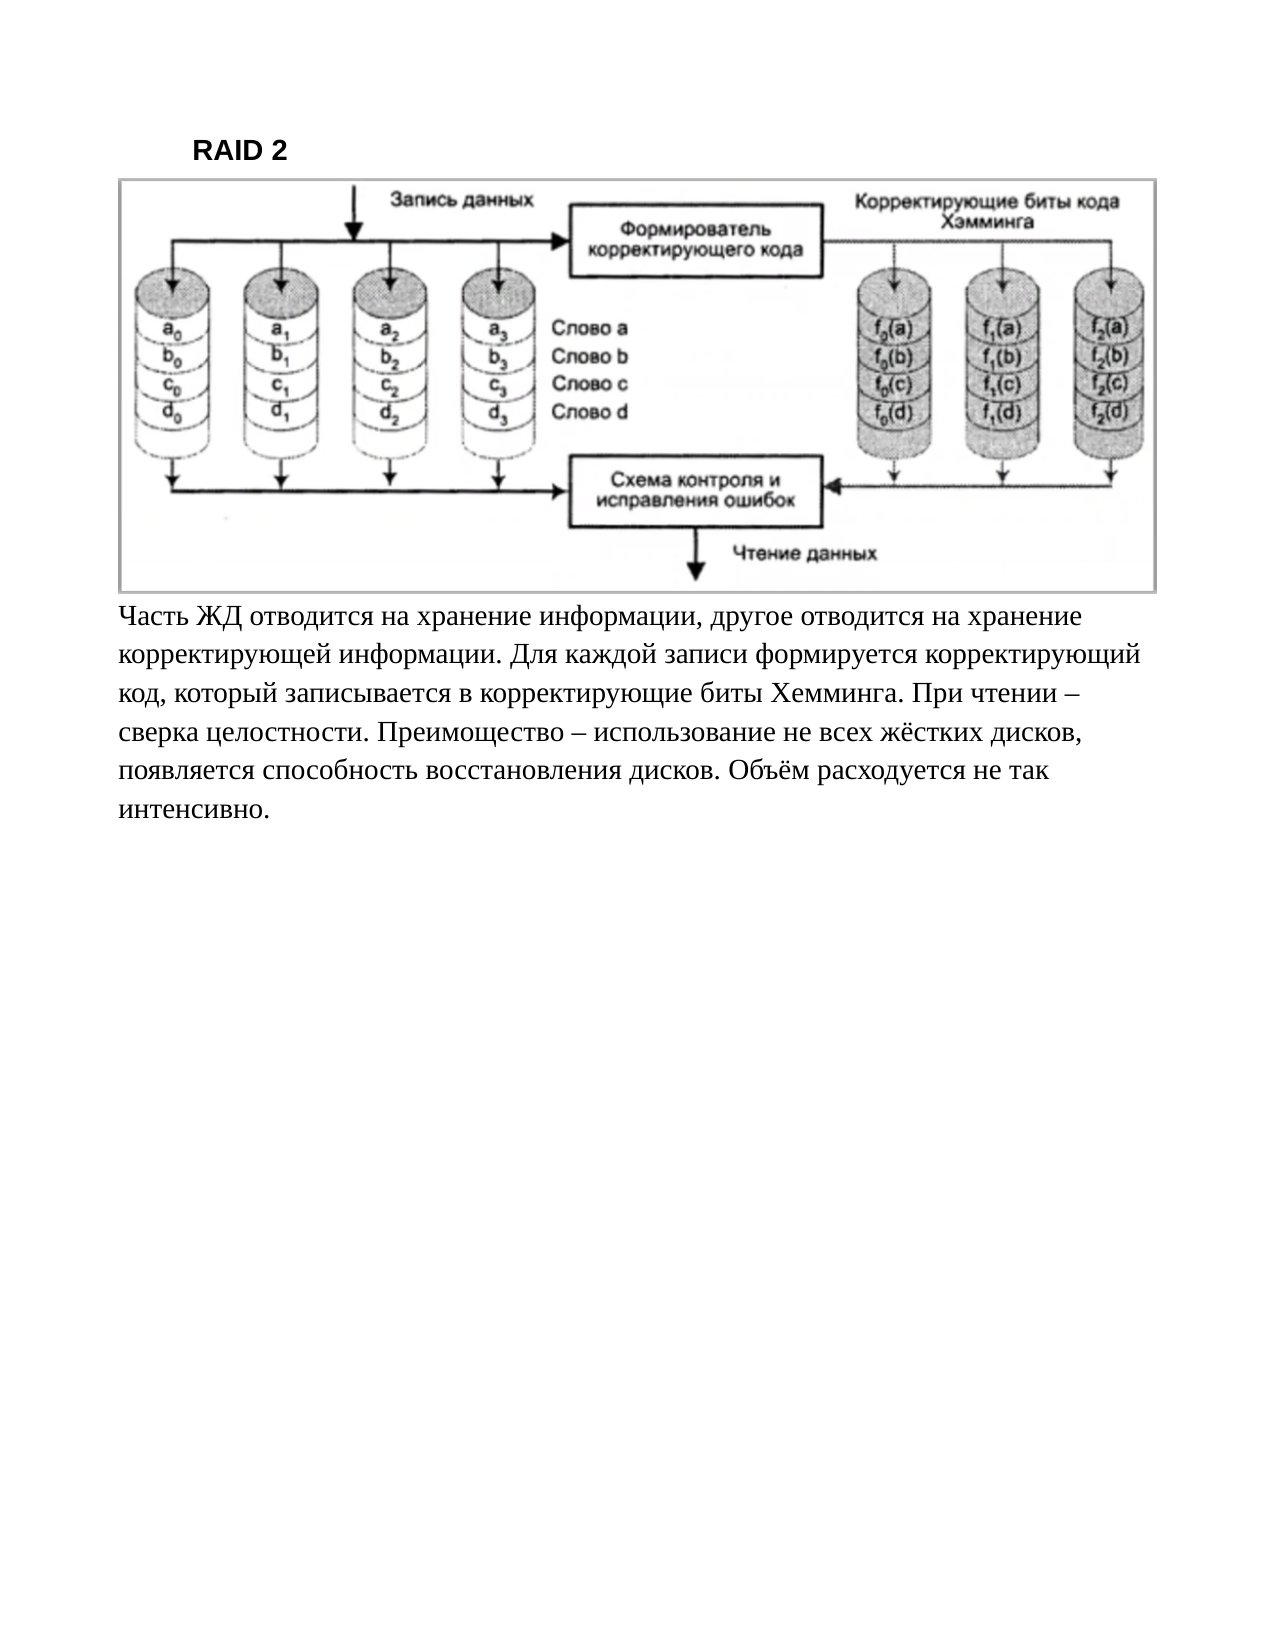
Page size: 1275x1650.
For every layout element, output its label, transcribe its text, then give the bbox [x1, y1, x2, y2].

subtitle RAID 2 [118, 133, 1157, 166]
picture [118, 178, 1157, 594]
text Часть ЖД отводится на хранение информации, другое отводится на хранение корректирующей информации. Для каждой записи формируется корректирующий код, который записывается в корректирующие биты Хемминга. При чтении – сверка целостности. Преимощество – использование не всех жёстких дисков, появляется способность восстановления дисков. Объём расходуется не так интенсивно. [118, 594, 1157, 824]
